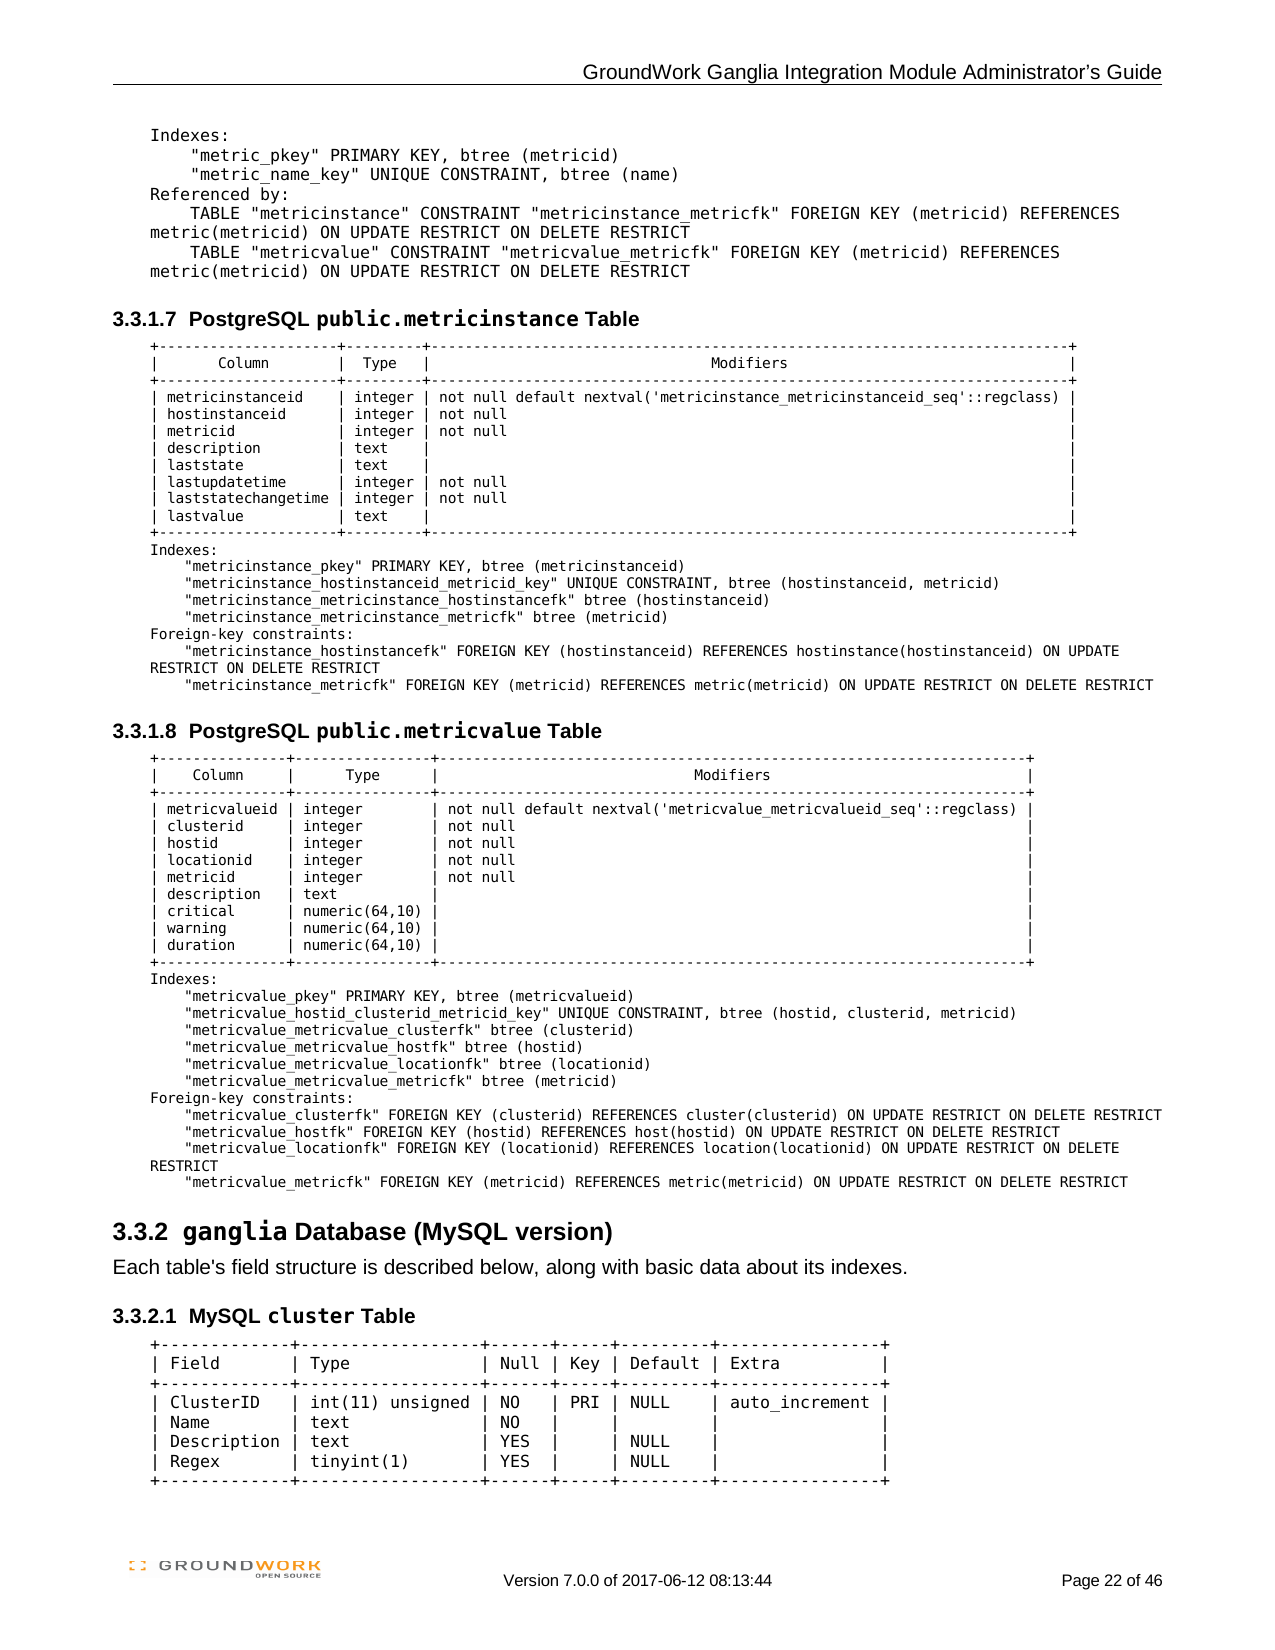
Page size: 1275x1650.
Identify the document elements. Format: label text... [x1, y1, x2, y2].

text "metricvalue_hostfk" FOREIGN KEY (hostid) REFERENCES host(hostid) ON UPDATE RESTRICT ON DELETE RESTRICT [150, 1123, 1162, 1140]
picture [129, 1561, 321, 1578]
text | Name | text | NO | | | | [150, 1412, 1162, 1432]
text | lastvalue | text | | [150, 507, 1162, 524]
text +---------------------+---------+---------------------------------------------------------------------------+ [150, 338, 1162, 354]
text Indexes: [150, 126, 1162, 146]
subtitle MySQL cluster Table [112, 1304, 1162, 1328]
text +---------------+----------------+---------------------------------------------------------------------+ [150, 750, 1162, 767]
text | Description | text | YES | | NULL | | [150, 1432, 1162, 1451]
text | locationid | integer | not null | [150, 852, 1162, 869]
text "metricinstance_hostinstancefk" FOREIGN KEY (hostinstanceid) REFERENCES hostinstance(hostinstanceid) ON UPDATE RESTRICT ON DELETE RESTRICT [150, 643, 1162, 677]
text "metricvalue_metricvalue_locationfk" btree (locationid) [150, 1056, 1162, 1072]
subtitle PostgreSQL public.metricinstance Table [112, 307, 1162, 331]
text "metricvalue_pkey" PRIMARY KEY, btree (metricvalueid) [150, 988, 1162, 1004]
text | duration | numeric(64,10) | | [150, 937, 1162, 954]
text Referenced by: [150, 184, 1162, 204]
text "metricvalue_hostid_clusterid_metricid_key" UNIQUE CONSTRAINT, btree (hostid, clusterid, metricid) [150, 1004, 1162, 1022]
text "metricvalue_metricvalue_clusterfk" btree (clusterid) [150, 1022, 1162, 1038]
text "metricinstance_pkey" PRIMARY KEY, btree (metricinstanceid) [150, 558, 1162, 575]
text | clusterid | integer | not null | [150, 818, 1162, 835]
text Foreign-key constraints: [150, 626, 1162, 643]
text +-------------+------------------+------+-----+---------+----------------+ [150, 1471, 1162, 1490]
text +-------------+------------------+------+-----+---------+----------------+ [150, 1334, 1162, 1354]
text Indexes: [150, 971, 1162, 988]
text | metricvalueid | integer | not null default nextval('metricvalue_metricvalueid_seq'::regclass) | [150, 801, 1162, 818]
text | Regex | tinyint(1) | YES | | NULL | | [150, 1451, 1162, 1471]
text | lastupdatetime | integer | not null | [150, 473, 1162, 490]
text | ClusterID | int(11) unsigned | NO | PRI | NULL | auto_increment | [150, 1393, 1162, 1412]
text | metricid | integer | not null | [150, 422, 1162, 439]
text | metricinstanceid | integer | not null default nextval('metricinstance_metricinstanceid_seq'::regclass) | [150, 388, 1162, 406]
text "metricinstance_hostinstanceid_metricid_key" UNIQUE CONSTRAINT, btree (hostinstanceid, metricid) [150, 575, 1162, 592]
text +---------------------+---------+---------------------------------------------------------------------------+ [150, 524, 1162, 541]
text | description | text | | [150, 439, 1162, 456]
text TABLE "metricinstance" CONSTRAINT "metricinstance_metricfk" FOREIGN KEY (metricid) REFERENCES metric(metricid) ON UPDATE RESTRICT ON DELETE RESTRICT [150, 204, 1162, 243]
text "metricvalue_clusterfk" FOREIGN KEY (clusterid) REFERENCES cluster(clusterid) ON UPDATE RESTRICT ON DELETE RESTRICT [150, 1106, 1162, 1123]
text "metricinstance_metricinstance_metricfk" btree (metricid) [150, 609, 1162, 626]
text | hostid | integer | not null | [150, 835, 1162, 852]
text | laststatechangetime | integer | not null | [150, 490, 1162, 507]
text +---------------------+---------+---------------------------------------------------------------------------+ [150, 372, 1162, 388]
text | description | text | | [150, 886, 1162, 903]
text | hostinstanceid | integer | not null | [150, 406, 1162, 422]
text | Field | Type | Null | Key | Default | Extra | [150, 1354, 1162, 1373]
text | warning | numeric(64,10) | | [150, 920, 1162, 937]
text +-------------+------------------+------+-----+---------+----------------+ [150, 1373, 1162, 1393]
text "metricinstance_metricfk" FOREIGN KEY (metricid) REFERENCES metric(metricid) ON UPDATE RESTRICT ON DELETE RESTRICT [150, 677, 1162, 694]
text "metricvalue_metricvalue_metricfk" btree (metricid) [150, 1072, 1162, 1089]
text "metric_name_key" UNIQUE CONSTRAINT, btree (name) [150, 165, 1162, 184]
subtitle PostgreSQL public.metricvalue Table [112, 719, 1162, 744]
text "metricvalue_metricfk" FOREIGN KEY (metricid) REFERENCES metric(metricid) ON UPDATE RESTRICT ON DELETE RESTRICT [150, 1174, 1162, 1191]
text | metricid | integer | not null | [150, 869, 1162, 886]
text Each table's field structure is described below, along with basic data about its indexes. [112, 1255, 1162, 1279]
text "metricvalue_locationfk" FOREIGN KEY (locationid) REFERENCES location(locationid) ON UPDATE RESTRICT ON DELETE RESTRICT [150, 1140, 1162, 1174]
text +---------------+----------------+---------------------------------------------------------------------+ [150, 954, 1162, 971]
text Foreign-key constraints: [150, 1089, 1162, 1106]
text | Column | Type | Modifiers | [150, 767, 1162, 784]
text | Column | Type | Modifiers | [150, 354, 1162, 372]
text "metricinstance_metricinstance_hostinstancefk" btree (hostinstanceid) [150, 592, 1162, 609]
text Indexes: [150, 541, 1162, 558]
text +---------------+----------------+---------------------------------------------------------------------+ [150, 784, 1162, 801]
text | critical | numeric(64,10) | | [150, 903, 1162, 920]
subtitle ganglia Database (MySQL version) [112, 1216, 1162, 1246]
text "metricvalue_metricvalue_hostfk" btree (hostid) [150, 1038, 1162, 1056]
text TABLE "metricvalue" CONSTRAINT "metricvalue_metricfk" FOREIGN KEY (metricid) REFERENCES metric(metricid) ON UPDATE RESTRICT ON DELETE RESTRICT [150, 243, 1162, 282]
text | laststate | text | | [150, 456, 1162, 473]
text "metric_pkey" PRIMARY KEY, btree (metricid) [150, 146, 1162, 165]
